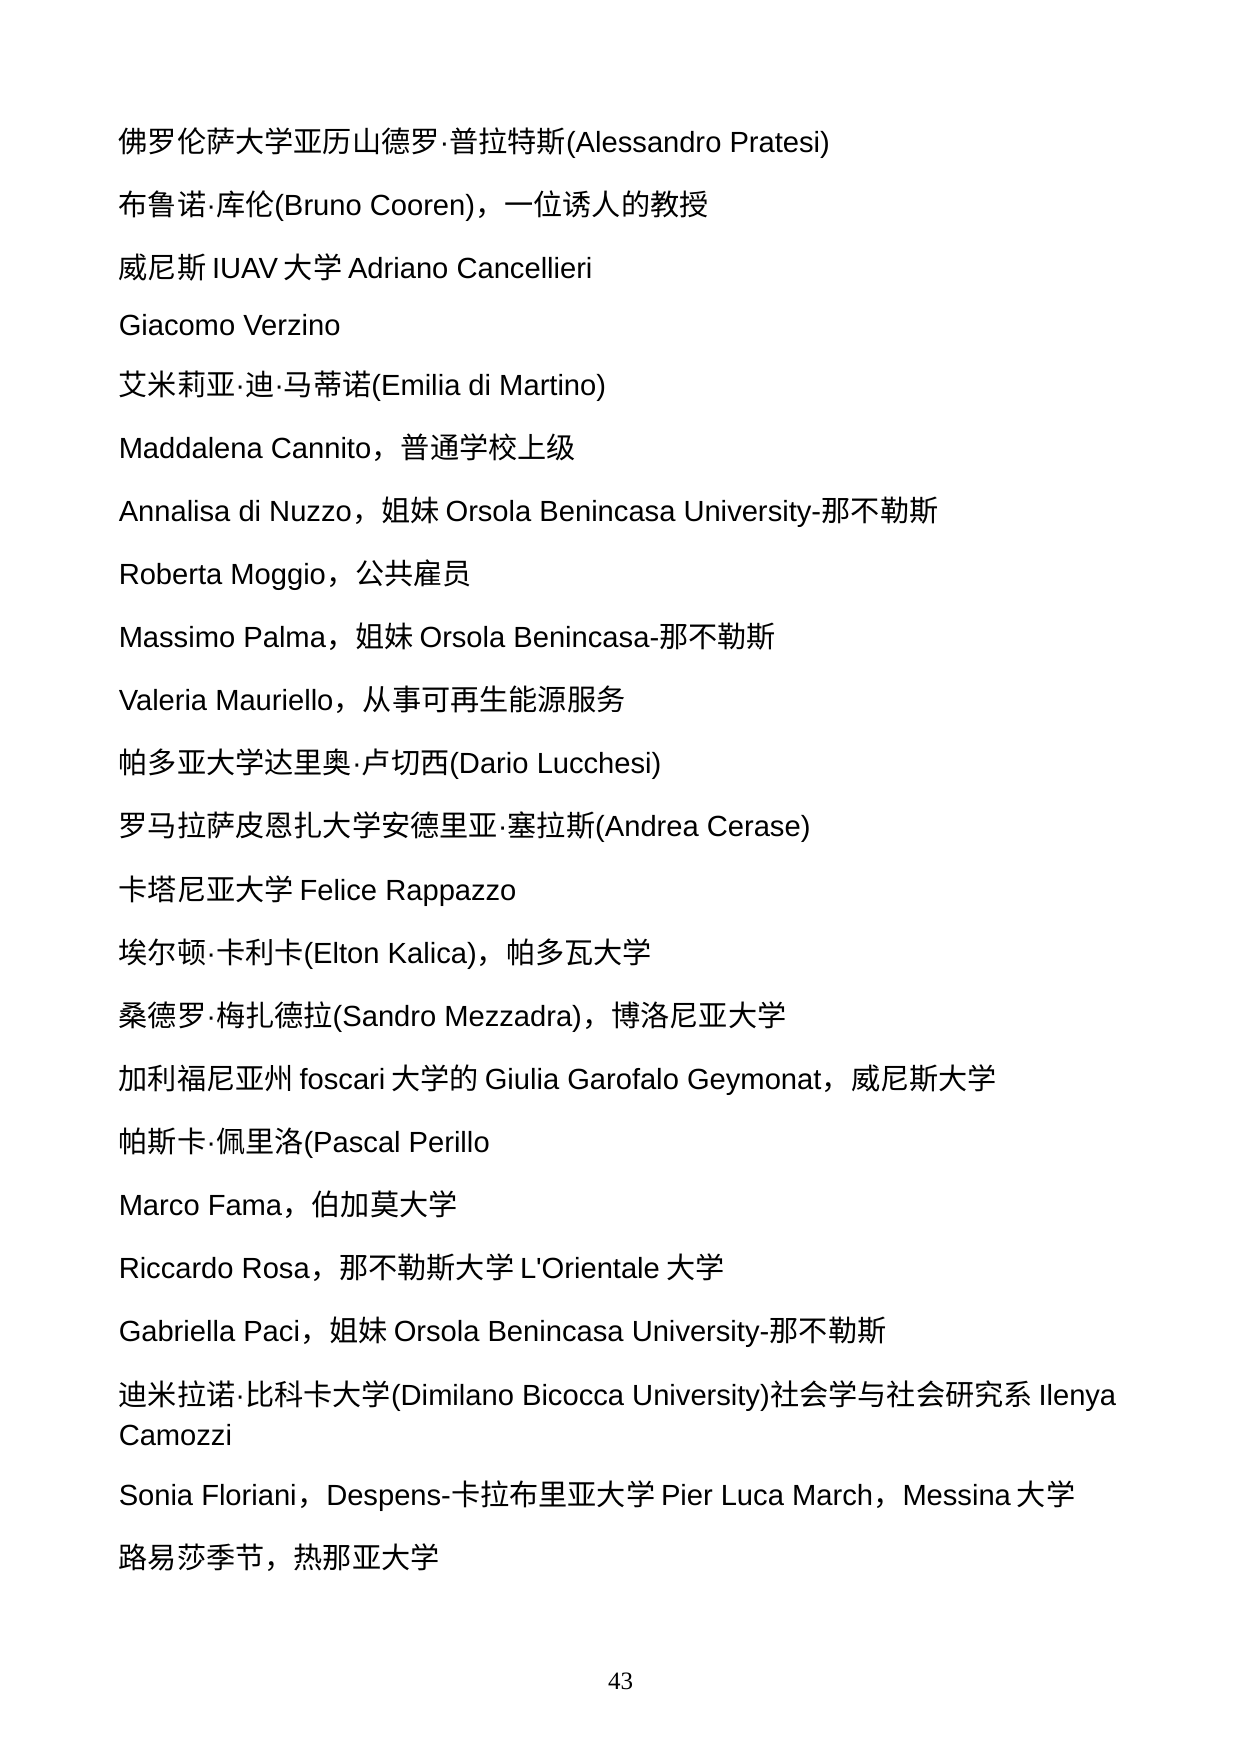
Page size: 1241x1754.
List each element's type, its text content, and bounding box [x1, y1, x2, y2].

text 卡塔尼亚大学Felice Rappazzo [118, 866, 1122, 908]
text 帕斯卡·佩里洛(Pascal Perillo [118, 1118, 1122, 1161]
text 威尼斯IUAV大学Adriano Cancellieri [118, 245, 1122, 287]
text 路易莎季节，热那亚大学 [118, 1534, 1122, 1577]
text Annalisa di Nuzzo，姐妹Orsola Benincasa University-那不勒斯 [118, 487, 1122, 529]
text 佛罗伦萨大学亚历山德罗·普拉特斯(Alessandro Pratesi) [118, 118, 1122, 161]
text 埃尔顿·卡利卡(Elton Kalica)，帕多瓦大学 [118, 929, 1122, 971]
text Marco Fama，伯加莫大学 [118, 1182, 1122, 1224]
text Sonia Floriani，Despens-卡拉布里亚大学Pier Luca March，Messina大学 [118, 1471, 1122, 1514]
text 加利福尼亚州foscari大学的Giulia Garofalo Geymonat，威尼斯大学 [118, 1055, 1122, 1098]
text Roberta Moggio，公共雇员 [118, 550, 1122, 593]
text Massimo Palma，姐妹Orsola Benincasa-那不勒斯 [118, 613, 1122, 656]
text 罗马拉萨皮恩扎大学安德里亚·塞拉斯(Andrea Cerase) [118, 803, 1122, 845]
text Gabriella Paci，姐妹Orsola Benincasa University-那不勒斯 [118, 1308, 1122, 1350]
text 迪米拉诺·比科卡大学(Dimilano Bicocca University)社会学与社会研究系Ilenya Camozzi [118, 1371, 1122, 1452]
text 布鲁诺·库伦(Bruno Cooren)，一位诱人的教授 [118, 182, 1122, 224]
text 艾米莉亚·迪·马蒂诺(Emilia di Martino) [118, 361, 1122, 403]
text Riccardo Rosa，那不勒斯大学L'Orientale大学 [118, 1245, 1122, 1287]
text Maddalena Cannito，普通学校上级 [118, 424, 1122, 466]
text Giacomo Verzino [118, 308, 1122, 341]
text Valeria Mauriello，从事可再生能源服务 [118, 677, 1122, 719]
text 桑德罗·梅扎德拉(Sandro Mezzadra)，博洛尼亚大学 [118, 992, 1122, 1034]
text 帕多亚大学达里奥·卢切西(Dario Lucchesi) [118, 740, 1122, 782]
